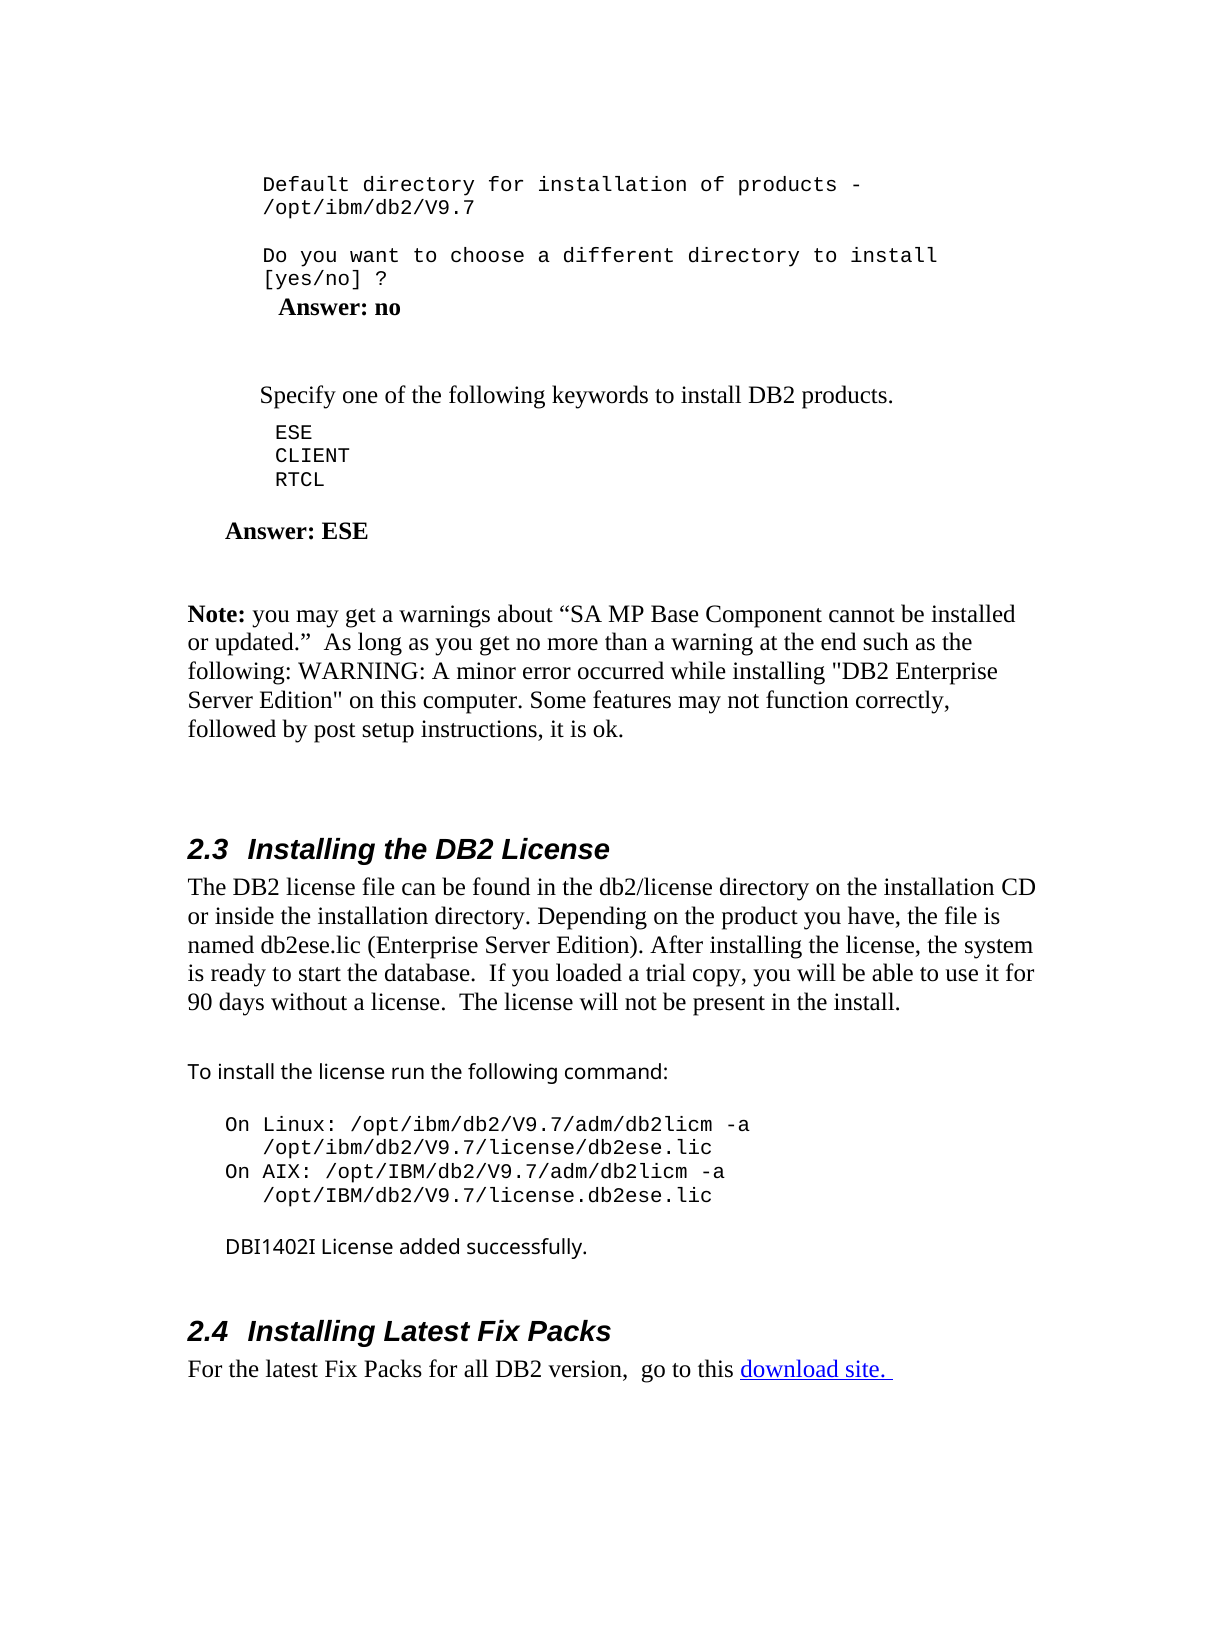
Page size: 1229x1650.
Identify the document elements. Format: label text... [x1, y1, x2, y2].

text On Linux: /opt/ibm/db2/V9.7/adm/db2licm -a /opt/ibm/db2/V9.7/license/db2ese.lic [225, 1114, 1041, 1161]
list Default directory for installation of products - /opt/ibm/db2/V9.7 [187, 174, 1041, 221]
text CLIENT [225, 445, 1041, 469]
text Note: you may get a warnings about “SA MP Base Component cannot be installed or updated.” As long as you get no more than a warning at the end such as the following: WARNING: A minor error occurred while installing "DB2 Enterprise Server Edition" on this computer. Some features may not function correctly, followed by post setup instructions, it is ok. [187, 599, 1041, 742]
subtitle Installing Latest Fix Packs [187, 1314, 1041, 1347]
text The DB2 license file can be found in the db2/license directory on the installation CD or inside the installation directory. Depending on the product you have, the file is named db2ese.lic (Enterprise Server Edition). After installing the license, the system is ready to start the database. If you loaded a trial copy, you will be able to use it for 90 days without a license. The license will not be present in the install. [187, 872, 1041, 1016]
text Do you want to choose a different directory to install [yes/no] ? [225, 244, 1041, 292]
text RTCL [225, 469, 1041, 493]
text To install the license run the following command: [187, 1057, 1041, 1085]
text Answer: no [187, 292, 1041, 321]
text Answer: ESE [225, 516, 1041, 545]
subtitle Installing the DB2 License [187, 832, 1041, 866]
text For the latest Fix Packs for all DB2 version, go to this download site. [187, 1354, 1041, 1382]
text DBI1402I License added successfully. [225, 1232, 1041, 1260]
text Specify one of the following keywords to install DB2 products. [187, 380, 1041, 409]
text ESE [225, 422, 1041, 445]
text /opt/IBM/db2/V9.7/license.db2ese.lic [225, 1185, 1041, 1208]
text On AIX: /opt/IBM/db2/V9.7/adm/db2licm -a [225, 1161, 1041, 1185]
